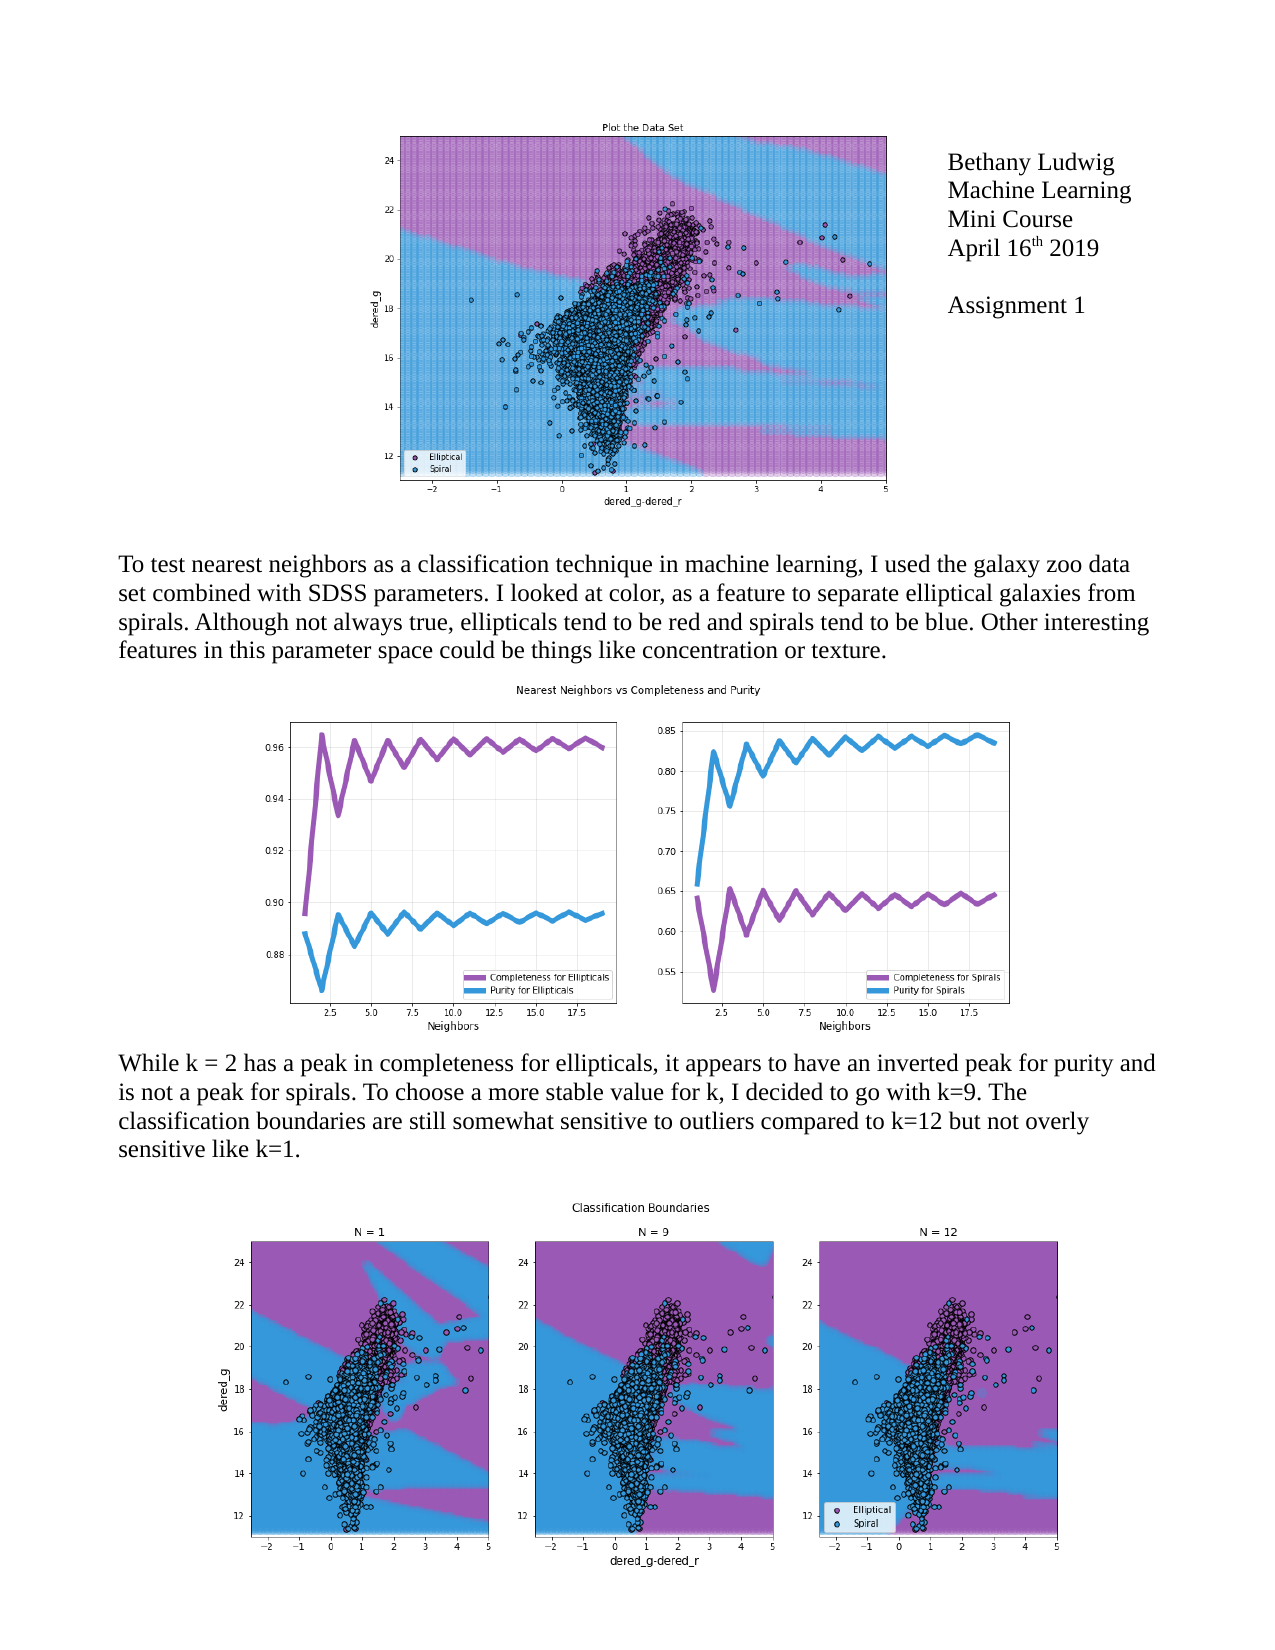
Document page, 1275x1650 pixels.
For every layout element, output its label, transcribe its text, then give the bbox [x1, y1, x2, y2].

text [118, 291, 321, 319]
picture [174, 677, 1101, 1049]
text Bethany Ludwig Machine Learning Mini Course [948, 147, 1157, 233]
text [118, 233, 321, 262]
text Assignment 1 [948, 291, 1157, 319]
text To test nearest neighbors as a classification technique in machine learning, I used the galaxy zoo data set combined with SDSS parameters. I looked at color, as a feature to separate elliptical galaxies from spirals. Although not always true, ellipticals tend to be red and spirals tend to be blue. Other interesting features in this parameter space could be things like concentration or texture. [118, 549, 1157, 664]
text [118, 147, 321, 233]
text While k = 2 has a peak in completeness for ellipticals, it appears to have an inverted peak for purity and is not a peak for spirals. To choose a more stable value for k, I decided to go with k=9. The classification boundaries are still somewhat sensitive to outliers compared to k=12 but not overly sensitive like k=1. [118, 664, 1157, 1163]
picture [121, 1195, 1160, 1585]
text April 16th 2019 [948, 233, 1157, 262]
picture [321, 82, 948, 537]
